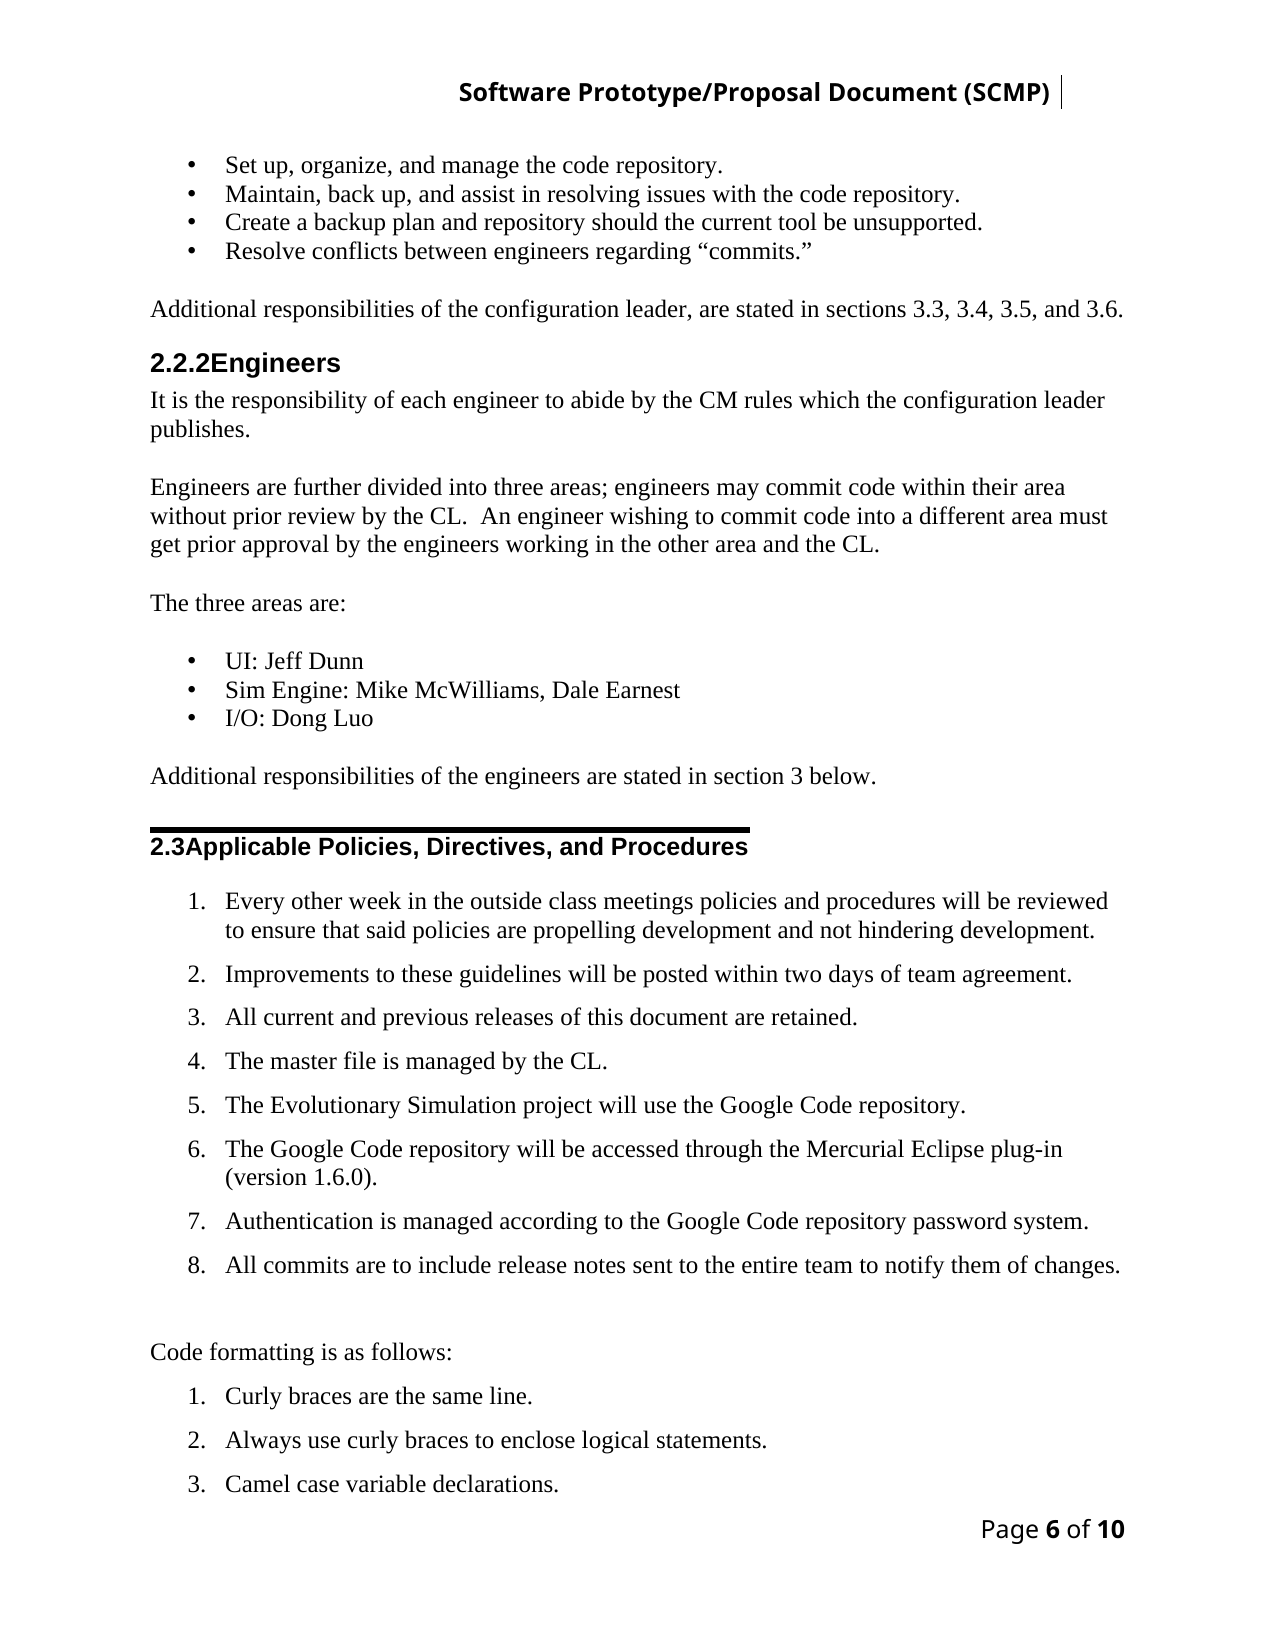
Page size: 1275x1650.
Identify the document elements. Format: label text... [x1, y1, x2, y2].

list Every other week in the outside class meetings policies and procedures will be reviewed to ensure that said policies are propelling development and not hindering development. [187, 886, 1125, 944]
list Resolve conflicts between engineers regarding “commits.” [187, 236, 1125, 265]
list Camel case variable declarations. [187, 1469, 1125, 1497]
list Maintain, back up, and assist in resolving issues with the code repository. [187, 179, 1125, 207]
list Create a backup plan and repository should the current tool be unsupported. [187, 207, 1125, 236]
text Code formatting is as follows: [150, 1337, 1125, 1366]
text Engineers are further divided into three areas; engineers may commit code within their area without prior review by the CL. An engineer wishing to commit code into a different area must get prior approval by the engineers working in the other area and the CL. [150, 472, 1125, 558]
text Additional responsibilities of the configuration leader, are stated in sections 3.3, 3.4, 3.5, and 3.6. [150, 294, 1125, 322]
list The Evolutionary Simulation project will use the Google Code repository. [187, 1090, 1125, 1119]
text The three areas are: [150, 588, 1125, 616]
list Set up, organize, and manage the code repository. [187, 150, 1125, 179]
list All current and previous releases of this document are retained. [187, 1002, 1125, 1031]
list All commits are to include release notes sent to the entire team to notify them of changes. [187, 1250, 1125, 1279]
text Additional responsibilities of the engineers are stated in section 3 below. [150, 761, 1125, 790]
list Improvements to these guidelines will be posted within two days of team agreement. [187, 959, 1125, 987]
list Sim Engine: Mike McWilliams, Dale Earnest [187, 675, 1125, 703]
subtitle Applicable Policies, Directives, and Procedures [150, 833, 750, 861]
list The Google Code repository will be accessed through the Mercurial Eclipse plug-in (version 1.6.0). [187, 1134, 1125, 1191]
list UI: Jeff Dunn [187, 646, 1125, 675]
subtitle Engineers [150, 347, 1125, 379]
list I/O: Dong Luo [187, 703, 1125, 732]
list Curly braces are the same line. [187, 1381, 1125, 1410]
list The master file is managed by the CL. [187, 1046, 1125, 1075]
text It is the responsibility of each engineer to abide by the CM rules which the configuration leader publishes. [150, 385, 1125, 442]
list Always use curly braces to enclose logical statements. [187, 1425, 1125, 1454]
list Authentication is managed according to the Google Code repository password system. [187, 1206, 1125, 1235]
